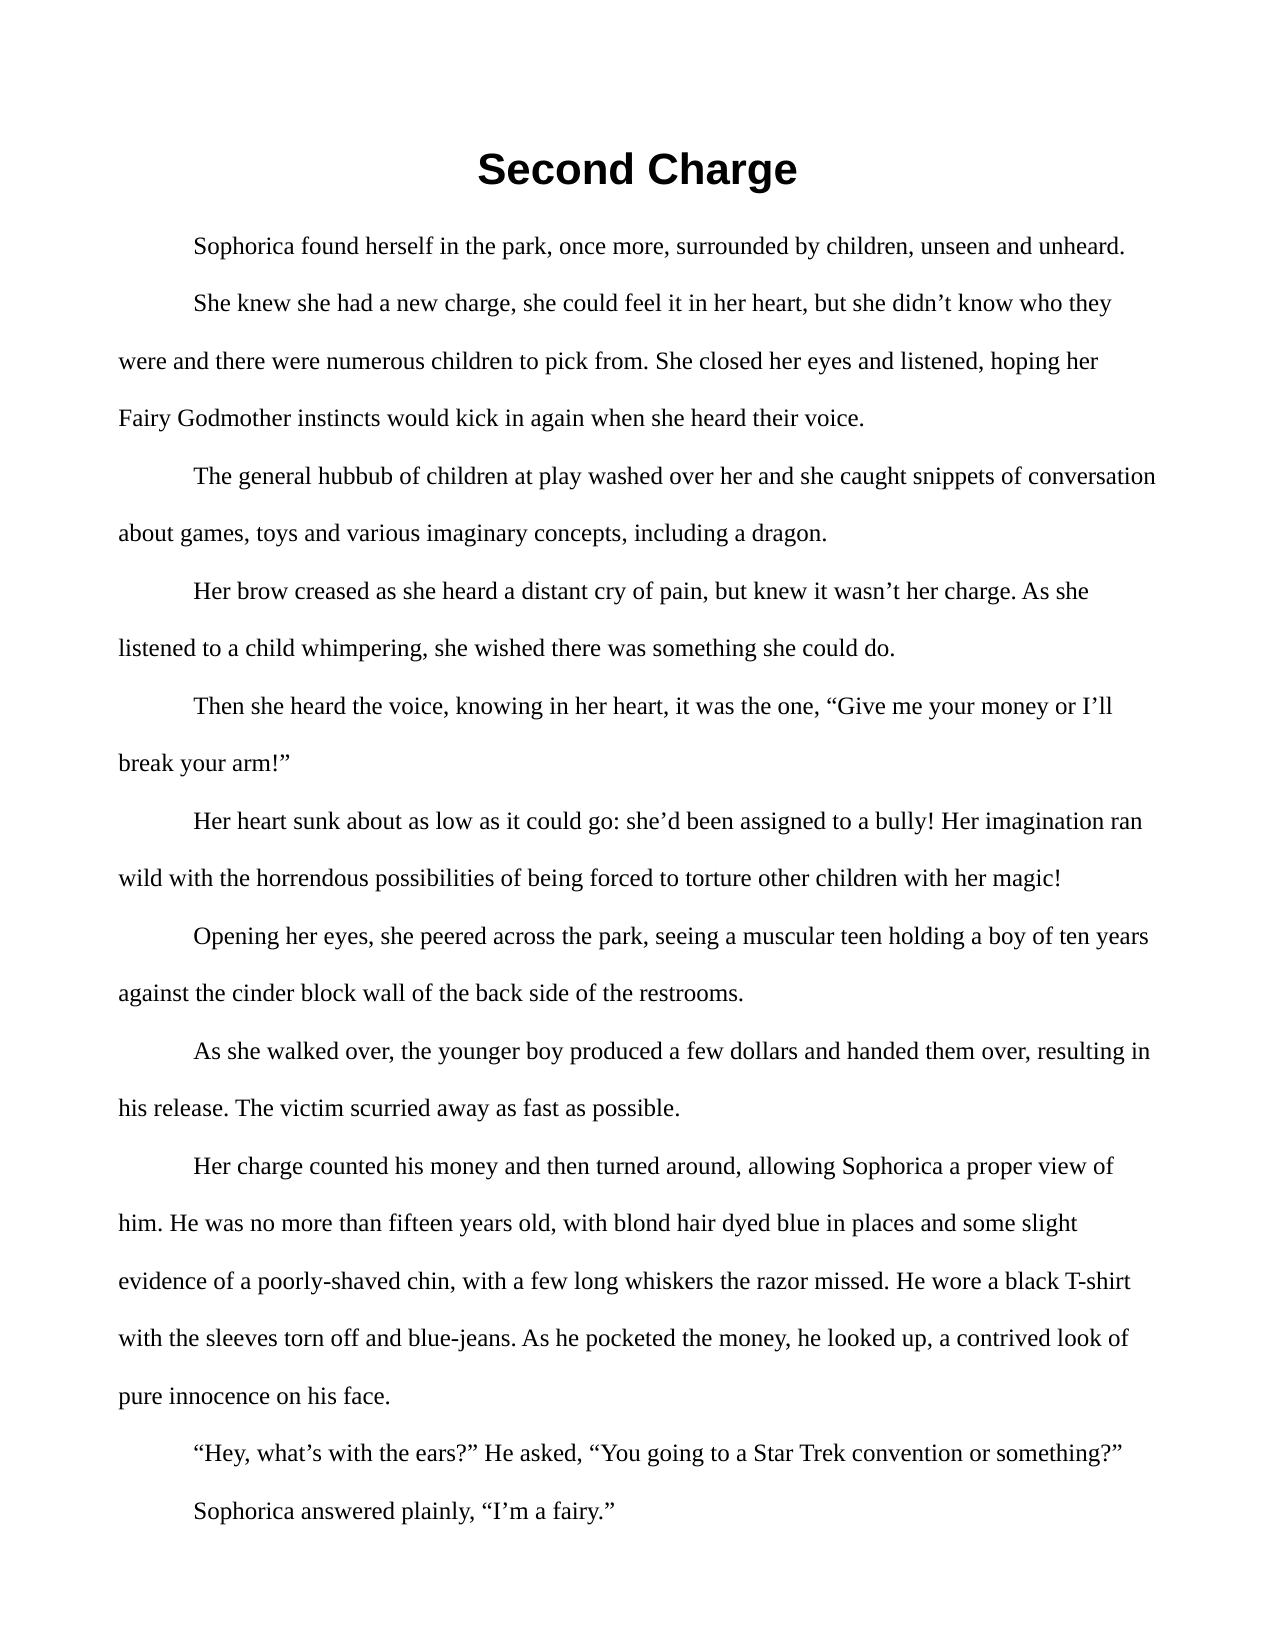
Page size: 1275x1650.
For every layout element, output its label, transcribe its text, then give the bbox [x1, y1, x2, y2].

text “Hey, what’s with the ears?” He asked, “You going to a Star Trek convention or something?” [118, 1438, 1157, 1467]
text Her brow creased as she heard a distant cry of pain, but knew it wasn’t her charge. As she listened to a child whimpering, she wished there was something she could do. [118, 576, 1157, 662]
text Sophorica answered plainly, “I’m a fairy.” [118, 1496, 1157, 1525]
text Opening her eyes, she peered across the park, seeing a muscular teen holding a boy of ten years against the cinder block wall of the back side of the restrooms. [118, 921, 1157, 1007]
text Her heart sunk about as low as it could go: she’d been assigned to a bully! Her imagination ran wild with the horrendous possibilities of being forced to torture other children with her magic! [118, 806, 1157, 892]
text Her charge counted his money and then turned around, allowing Sophorica a proper view of him. He was no more than fifteen years old, with blond hair dyed blue in places and some slight evidence of a poorly-shaved chin, with a few long whiskers the razor missed. He wore a black T-shirt with the sleeves torn off and blue-jeans. As he pocketed the money, he looked up, a contrived look of pure innocence on his face. [118, 1151, 1157, 1410]
subtitle Second Charge [118, 143, 1157, 193]
text She knew she had a new charge, she could feel it in her heart, but she didn’t know who they were and there were numerous children to pick from. She closed her eyes and listened, hoping her Fairy Godmother instincts would kick in again when she heard their voice. [118, 288, 1157, 432]
text Sophorica found herself in the park, once more, surrounded by children, unseen and unheard. [118, 231, 1157, 260]
text The general hubbub of children at play washed over her and she caught snippets of conversation about games, toys and various imaginary concepts, including a dragon. [118, 461, 1157, 547]
text As she walked over, the younger boy produced a few dollars and handed them over, resulting in his release. The victim scurried away as fast as possible. [118, 1036, 1157, 1122]
text Then she heard the voice, knowing in her heart, it was the one, “Give me your money or I’ll break your arm!” [118, 691, 1157, 777]
